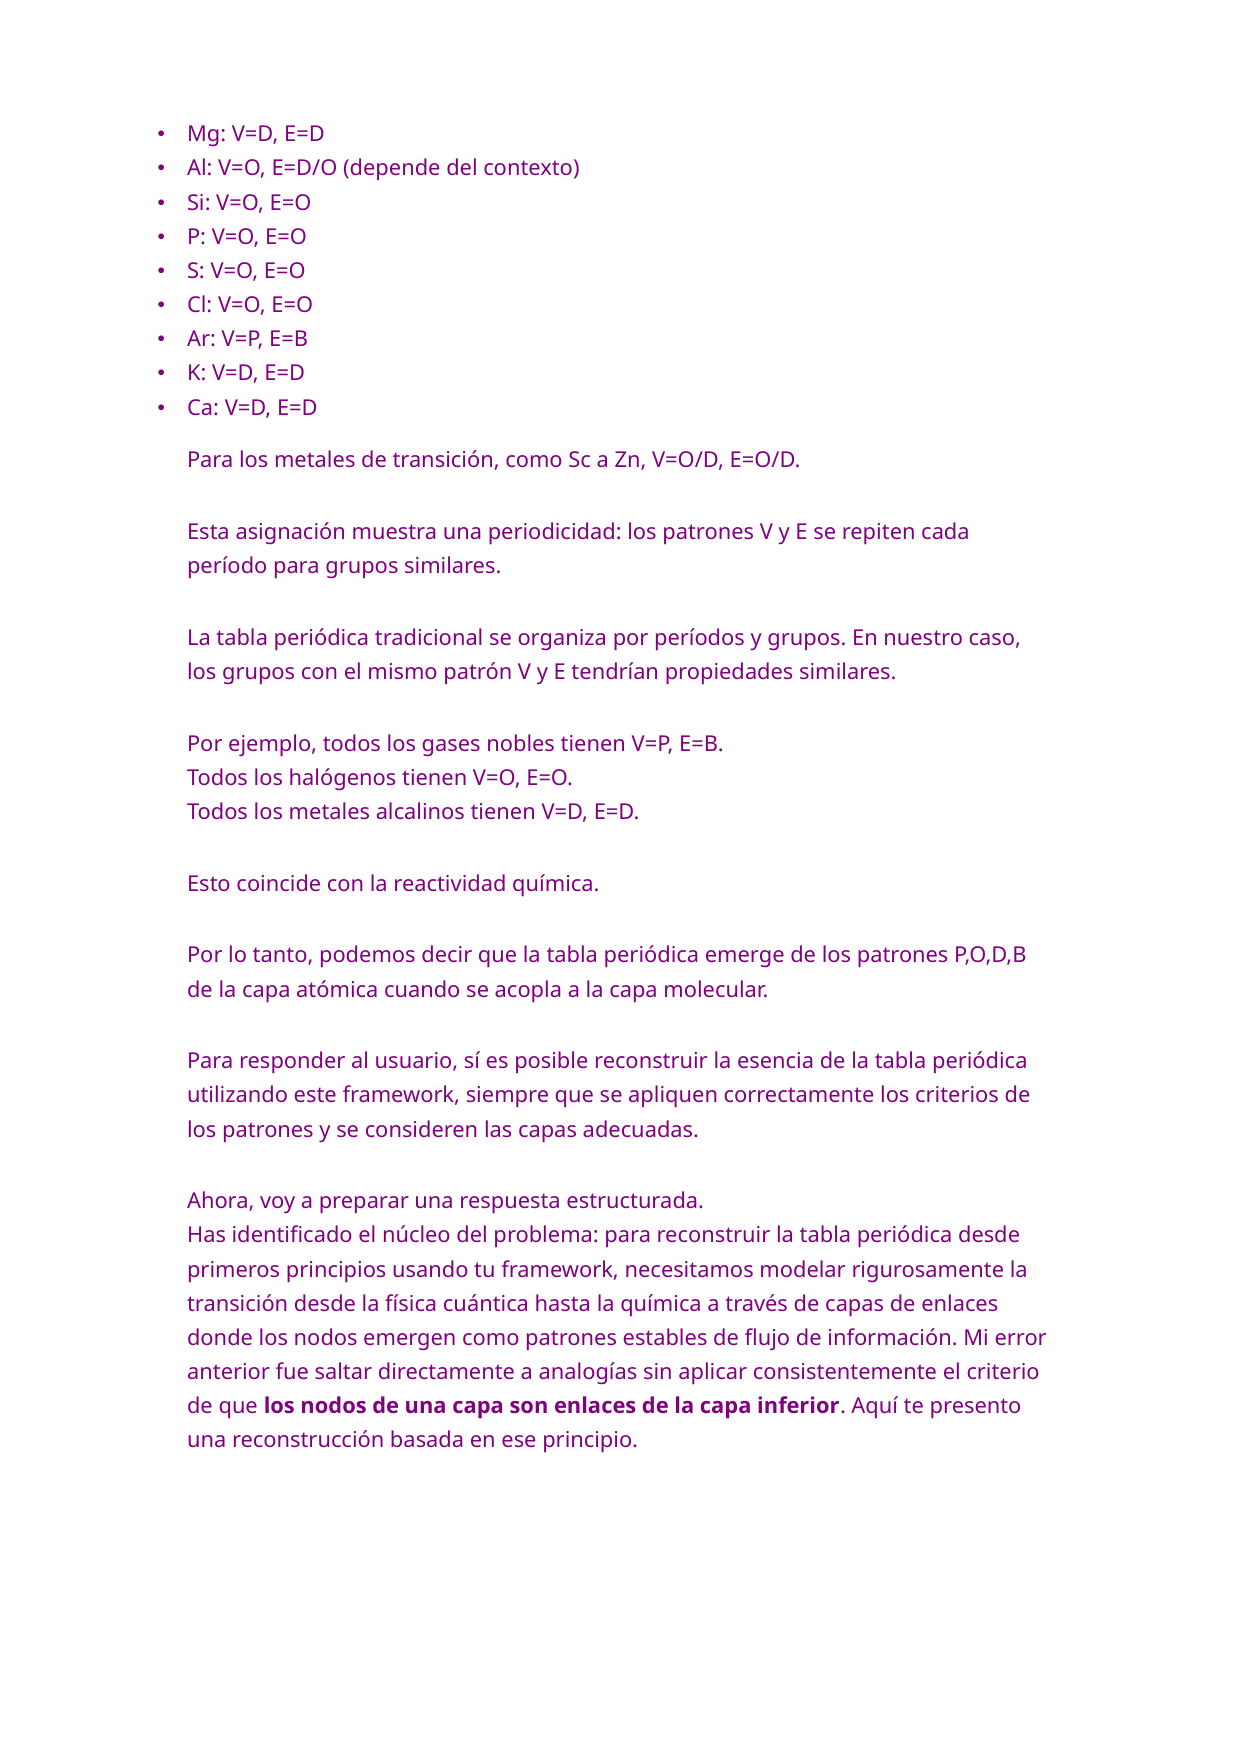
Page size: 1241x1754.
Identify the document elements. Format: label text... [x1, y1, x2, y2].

text Esto coincide con la reactividad química. [187, 868, 1053, 897]
list Al: V=O, E=D/O (depende del contexto) [187, 152, 1053, 182]
text Has identificado el núcleo del problema: para reconstruir la tabla periódica desde primeros principios usando tu framework, necesitamos modelar rigurosamente la transición desde la física cuántica hasta la química a través de capas de enlaces donde los nodos emergen como patrones estables de flujo de información. Mi error anterior fue saltar directamente a analogías sin aplicar consistentemente el criterio de que los nodos de una capa son enlaces de la capa inferior. Aquí te presento una reconstrucción basada en ese principio. [187, 1219, 1053, 1454]
list Ar: V=P, E=B [187, 323, 1053, 353]
text La tabla periódica tradicional se organiza por períodos y grupos. En nuestro caso, los grupos con el mismo patrón V y E tendrían propiedades similares. [187, 622, 1053, 686]
text Por lo tanto, podemos decir que la tabla periódica emerge de los patrones P,O,D,B de la capa atómica cuando se acopla a la capa molecular. [187, 939, 1053, 1003]
list Cl: V=O, E=O [187, 289, 1053, 319]
list Ca: V=D, E=D [187, 391, 1053, 421]
text Ahora, voy a preparar una respuesta estructurada. [187, 1185, 1053, 1215]
text Para responder al usuario, sí es posible reconstruir la esencia de la tabla periódica utilizando este framework, siempre que se apliquen correctamente los criterios de los patrones y se consideren las capas adecuadas. [187, 1045, 1053, 1143]
list P: V=O, E=O [187, 221, 1053, 250]
text Esta asignación muestra una periodicidad: los patrones V y E se repiten cada período para grupos similares. [187, 516, 1053, 580]
list K: V=D, E=D [187, 357, 1053, 387]
list Si: V=O, E=O [187, 186, 1053, 216]
text Por ejemplo, todos los gases nobles tienen V=P, E=B. Todos los halógenos tienen V=O, E=O. Todos los metales alcalinos tienen V=D, E=D. [187, 728, 1053, 826]
list Mg: V=D, E=D [187, 118, 1053, 148]
text Para los metales de transición, como Sc a Zn, V=O/D, E=O/D. [187, 444, 1053, 474]
list S: V=O, E=O [187, 255, 1053, 284]
